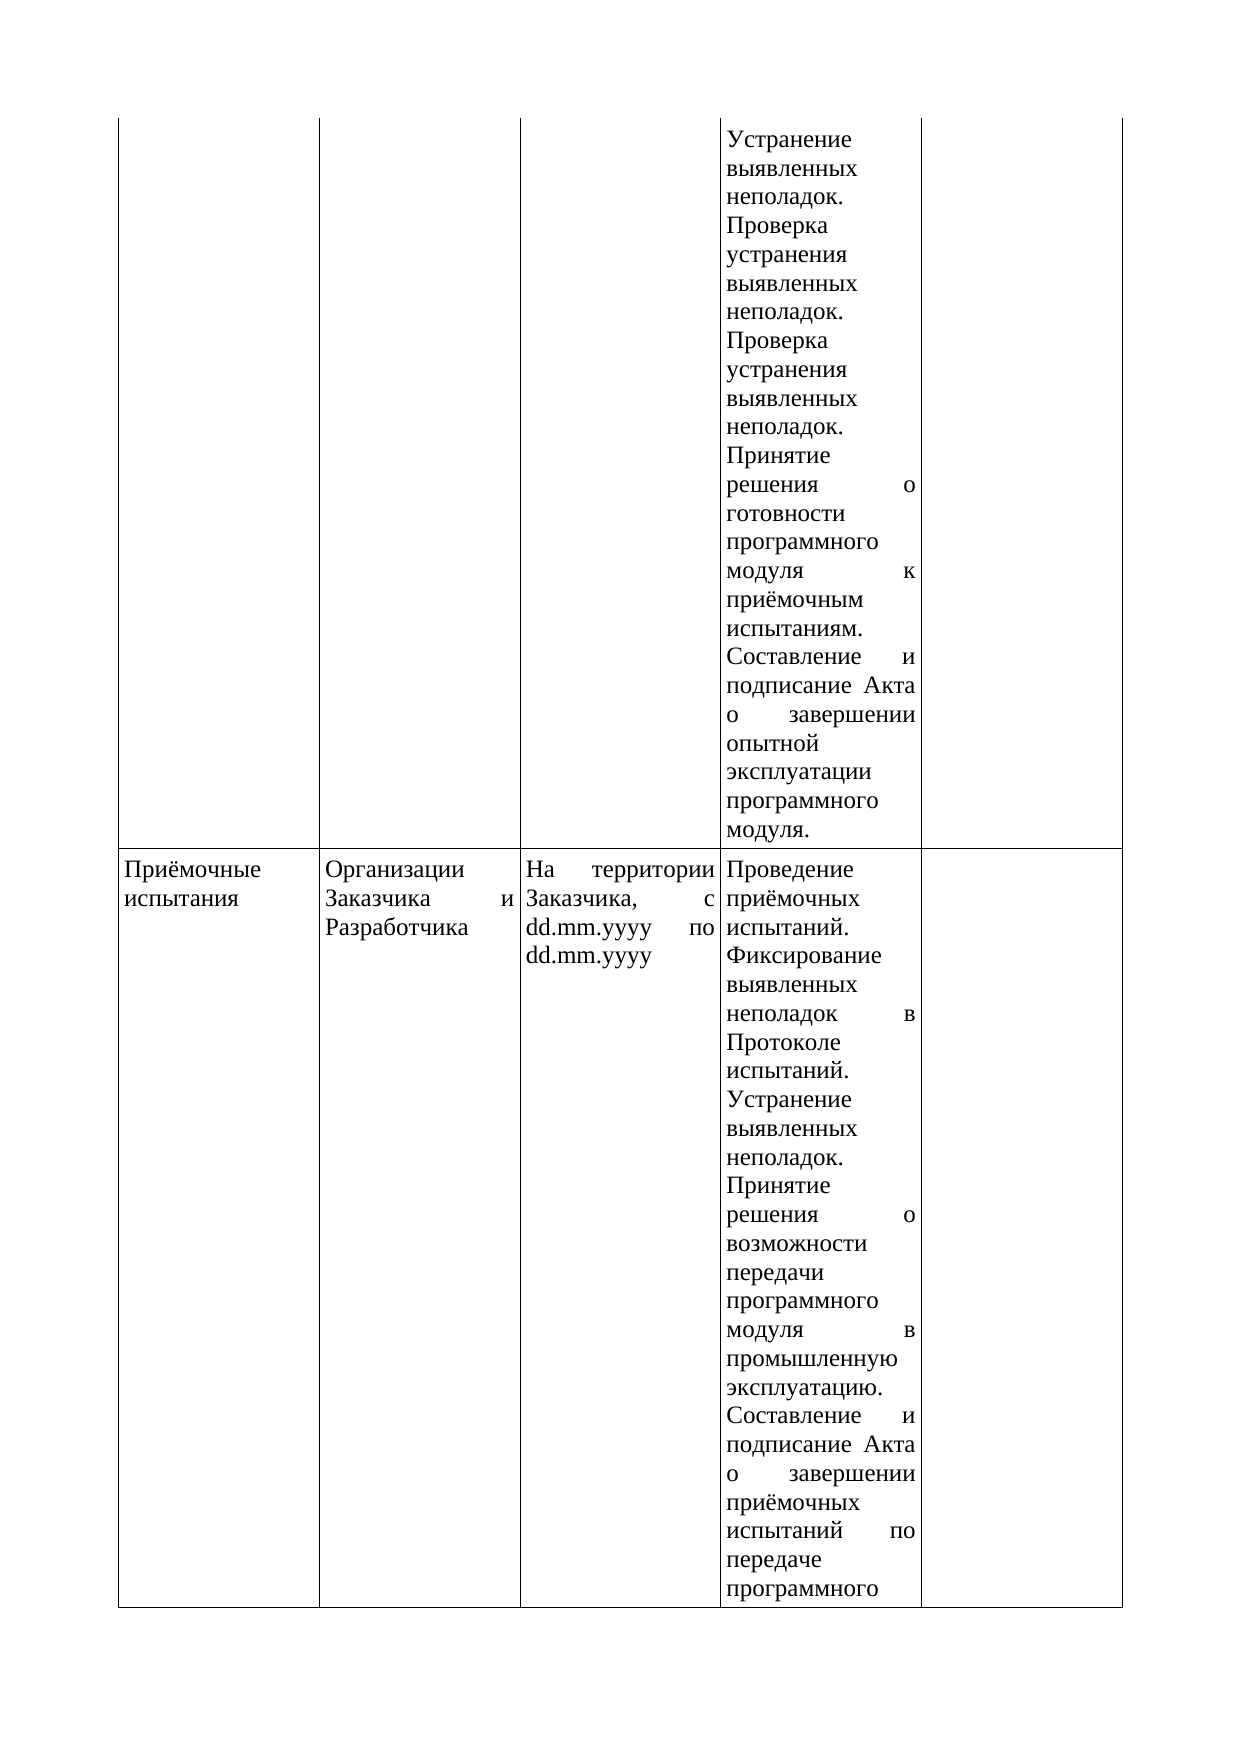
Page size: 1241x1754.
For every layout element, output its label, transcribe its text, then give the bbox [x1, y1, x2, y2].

table_cell [119, 118, 319, 848]
table_cell Приёмочные испытания [119, 849, 319, 1607]
table_cell [922, 118, 1122, 848]
table_cell Устранение выявленных неполадок. Проверка устранения выявленных неполадок. Проверка устранения выявленных неполадок. Принятие решения о готовности программного модуля к приёмочным испытаниям. Составление и подписание Акта о завершении опытной эксплуатации программного модуля. [721, 118, 921, 848]
table_cell [320, 118, 520, 848]
table_cell [922, 849, 1122, 1607]
table_cell На территории Заказчика, с dd.mm.yyyy по dd.mm.yyyy [521, 849, 720, 1607]
table_cell Организации Заказчика и Разработчика [320, 849, 520, 1607]
table_cell [521, 118, 720, 848]
table_cell Проведение приёмочных испытаний. Фиксирование выявленных неполадок в Протоколе испытаний. Устранение выявленных неполадок. Принятие решения о возможности передачи программного модуля в промышленную эксплуатацию. Составление и подписание Акта о завершении приёмочных испытаний по передаче программного [721, 849, 921, 1607]
